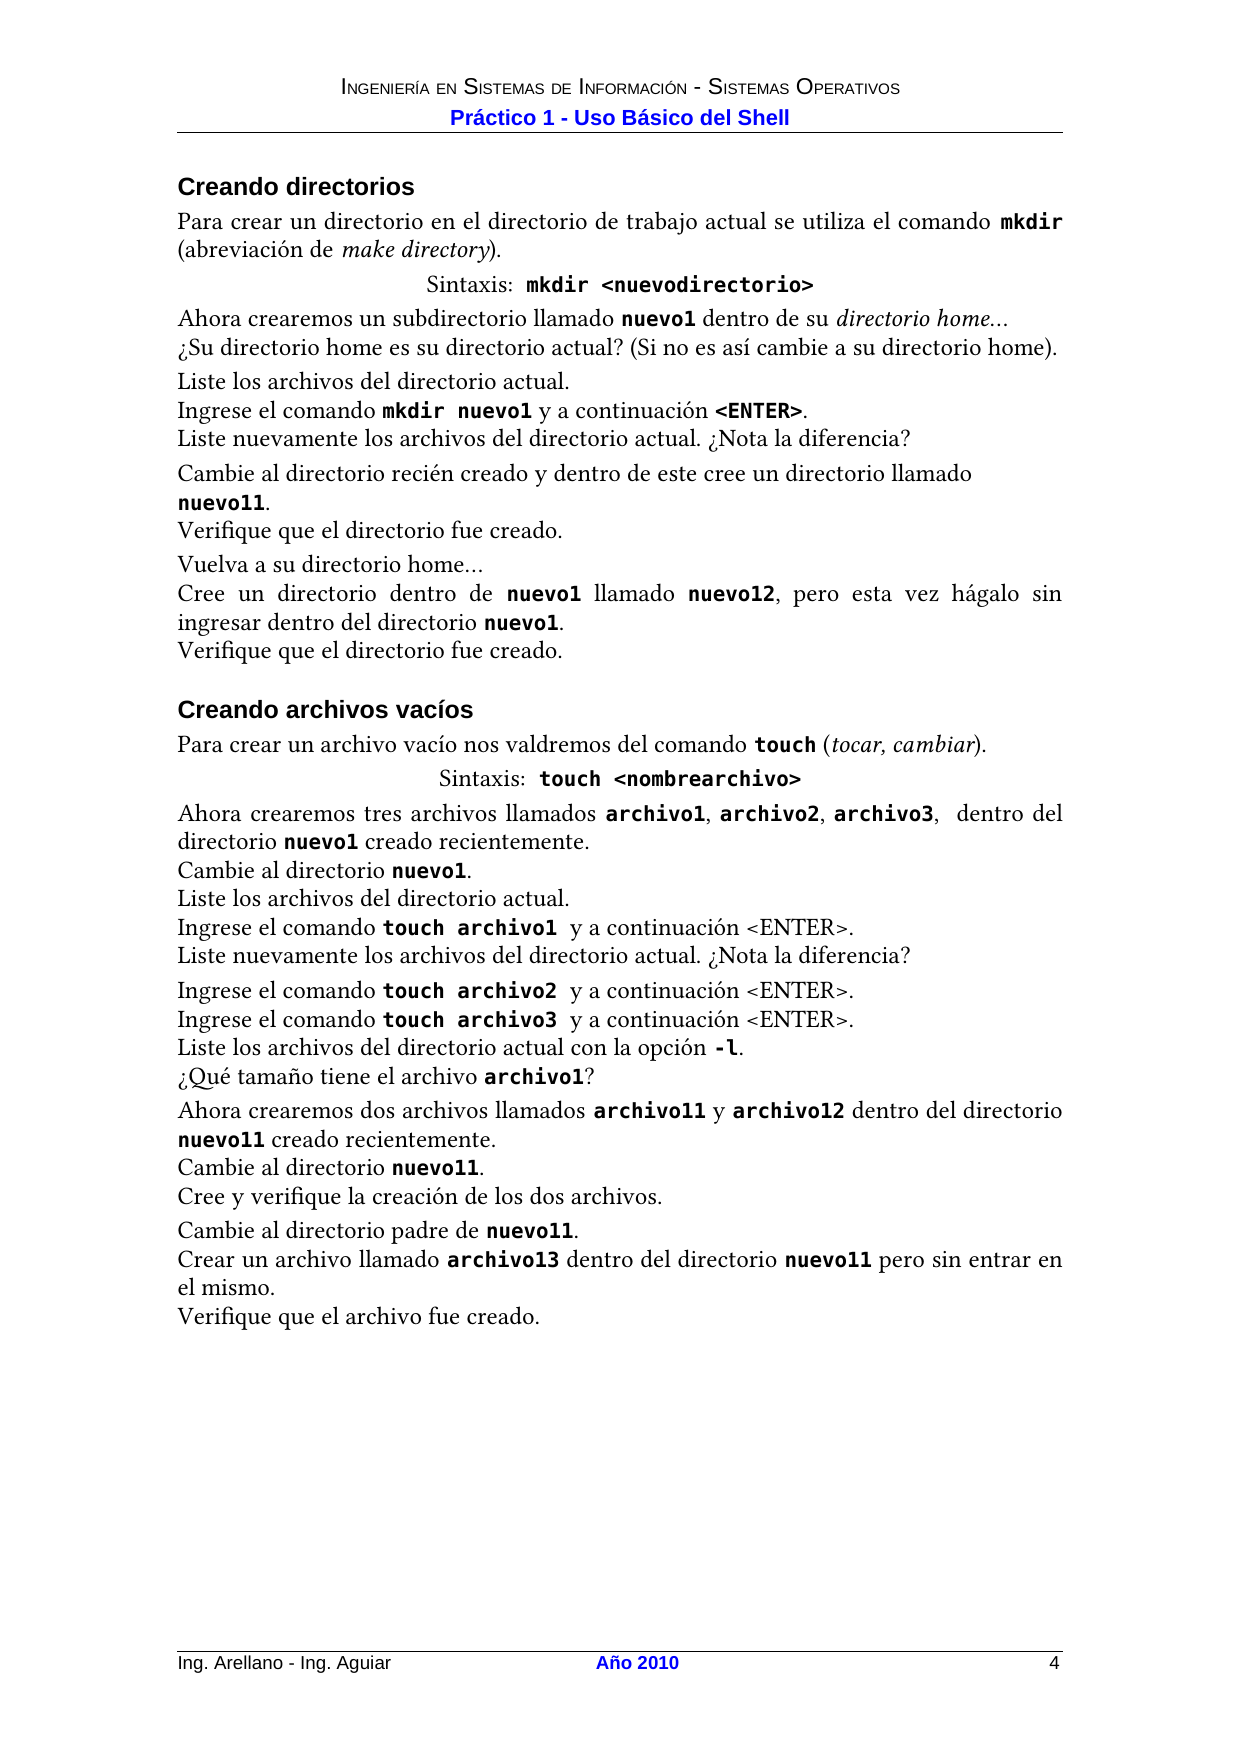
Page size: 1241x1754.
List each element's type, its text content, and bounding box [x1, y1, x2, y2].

text Ahora crearemos un subdirectorio llamado nuevo1 dentro de su directorio home... ¿Su directorio home es su directorio actual? (Si no es así cambie a su directorio home). [177, 304, 1063, 362]
text Sintaxis: mkdir <nuevodirectorio> [177, 270, 1063, 298]
text Ingrese el comando touch archivo2 y a continuación <ENTER>. Ingrese el comando touch archivo3 y a continuación <ENTER>. Liste los archivos del directorio actual con la opción -l. ¿Qué tamaño tiene el archivo archivo1? [177, 976, 1063, 1090]
text Vuelva a su directorio home... Cree un directorio dentro de nuevo1 llamado nuevo12, pero esta vez hágalo sin ingresar dentro del directorio nuevo1. Verifique que el directorio fue creado. [177, 551, 1063, 665]
subtitle Creando directorios [177, 173, 1063, 201]
text Cambie al directorio recién creado y dentro de este cree un directorio llamado nuevo11. Verifique que el directorio fue creado. [177, 459, 1063, 545]
text Sintaxis: touch <nombrearchivo> [177, 764, 1063, 793]
text Para crear un directorio en el directorio de trabajo actual se utiliza el comando mkdir (abreviación de make directory). [177, 207, 1063, 264]
text Liste los archivos del directorio actual. Ingrese el comando mkdir nuevo1 y a continuación <ENTER>. Liste nuevamente los archivos del directorio actual. ¿Nota la diferencia? [177, 367, 1063, 453]
text Para crear un archivo vacío nos valdremos del comando touch (tocar, cambiar). [177, 730, 1063, 758]
text Ahora crearemos dos archivos llamados archivo11 y archivo12 dentro del directorio nuevo11 creado recientemente. Cambie al directorio nuevo11. Cree y verifique la creación de los dos archivos. [177, 1096, 1063, 1210]
text Cambie al directorio padre de nuevo11. Crear un archivo llamado archivo13 dentro del directorio nuevo11 pero sin entrar en el mismo. Verifique que el archivo fue creado. [177, 1216, 1063, 1331]
text Ahora crearemos tres archivos llamados archivo1, archivo2, archivo3, dentro del directorio nuevo1 creado recientemente. Cambie al directorio nuevo1. Liste los archivos del directorio actual. Ingrese el comando touch archivo1 y a continuación <ENTER>. Liste nuevamente los archivos del directorio actual. ¿Nota la diferencia? [177, 799, 1063, 970]
subtitle Creando archivos vacíos [177, 696, 1063, 724]
